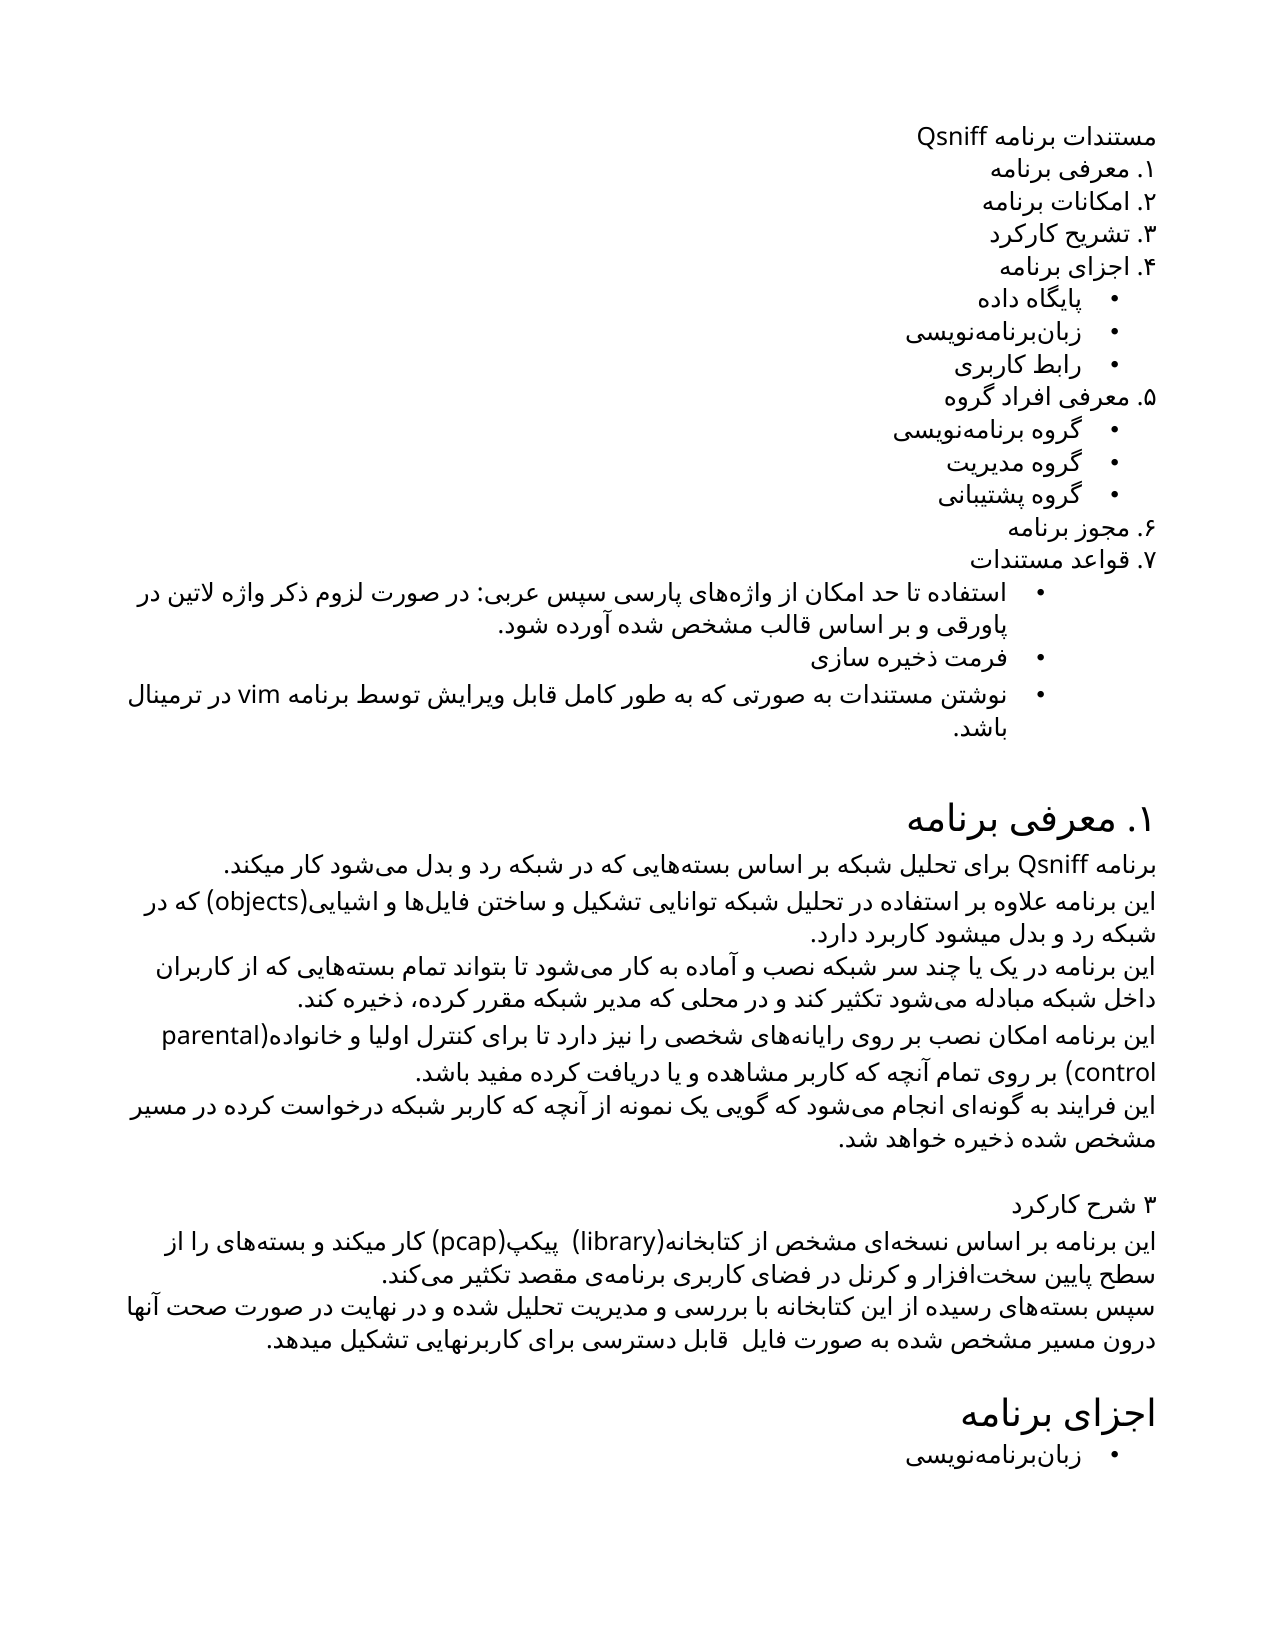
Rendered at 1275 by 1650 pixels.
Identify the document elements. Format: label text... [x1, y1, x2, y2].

text سپس بسته‌های رسیده از این کتابخانه با بررسی و مدیریت تحلیل شده و در نهایت در صورت صحت آنها درون مسیر مشخص شده به صورت فایل قابل دسترسی برای کاربرنهایی تشکیل میدهد. [118, 1293, 1157, 1359]
text این برنامه در یک یا چند سر شبکه نصب و آماده به کار می‌شود تا بتواند تمام بسته‌هایی که از کاربران داخل شبکه مبادله می‌شود تکثیر کند و در محلی که مدیر شبکه مقرر کرده، ذخیره کند. [118, 953, 1157, 1018]
list رابط کاربری [118, 351, 1119, 383]
list زبان‌برنامه‌نویسی [118, 318, 1119, 351]
text ۴. اجزای برنامه [118, 253, 1157, 286]
text ۵. معرفی افراد گروه [118, 383, 1157, 416]
list نوشتن مستندات به صورتی که به طور کامل قابل ویرایش توسط برنامه vim در ترمینال باشد. [118, 677, 1046, 746]
text ۱. معرفی برنامه [118, 797, 1157, 846]
text ۶. مجوز برنامه [118, 514, 1157, 546]
list اجزای برنامه [118, 1393, 1157, 1442]
text برنامه Qsniff برای تحلیل شبکه بر اساس بسته‌هایی که در شبکه رد و بدل می‌شود کار میکند. [118, 846, 1157, 883]
list فرمت ذخیره سازی [118, 644, 1046, 677]
text ۳ شرح کارکرد [118, 1191, 1157, 1224]
text این برنامه بر اساس نسخه‌ای مشخص از کتابخانه(library) پیکپ(pcap) کار میکند و بسته‌های را از سطح پایین سخت‌افزار و کرنل در فضای کاربری برنامه‌ی مقصد تکثیر می‌کند. [118, 1224, 1157, 1293]
list گروه برنامه‌نویسی [118, 416, 1119, 448]
text ۲. امکانات برنامه [118, 188, 1157, 220]
list پایگاه داده [118, 286, 1119, 318]
list زبان‌برنامه‌نویسی [118, 1442, 1119, 1474]
text مستندات برنامه Qsniff [118, 118, 1157, 155]
list گروه پشتیبانی [118, 481, 1119, 514]
text این برنامه امکان نصب بر روی رایانه‌های شخصی را نیز دارد تا برای کنترل اولیا و خانواده(parental control) بر روی تمام آنچه که کاربر مشاهده و یا دریافت کرده مفید باشد. [118, 1018, 1157, 1092]
text ۱. معرفی برنامه [118, 155, 1157, 188]
text این برنامه علاوه بر استفاده در تحلیل شبکه توانایی تشکیل و ساختن فایل‌ها و اشیایی(objects) که در شبکه رد و بدل میشود کاربرد دارد. [118, 883, 1157, 953]
text ۳. تشریح کارکرد [118, 220, 1157, 253]
text این فرایند به گونه‌ای انجام می‌شود که گویی یک نمونه از آنچه که کاربر شبکه درخواست کرده در مسیر مشخص شده ذخیره خواهد شد. [118, 1092, 1157, 1157]
text ۷. قواعد مستندات [118, 546, 1157, 579]
list استفاده تا حد امکان از واژه‌های پارسی سپس عربی: در صورت لزوم ذکر واژه لاتین در پاورقی و بر اساس قالب مشخص شده آورده شود. [118, 579, 1046, 644]
list گروه مدیریت [118, 448, 1119, 481]
